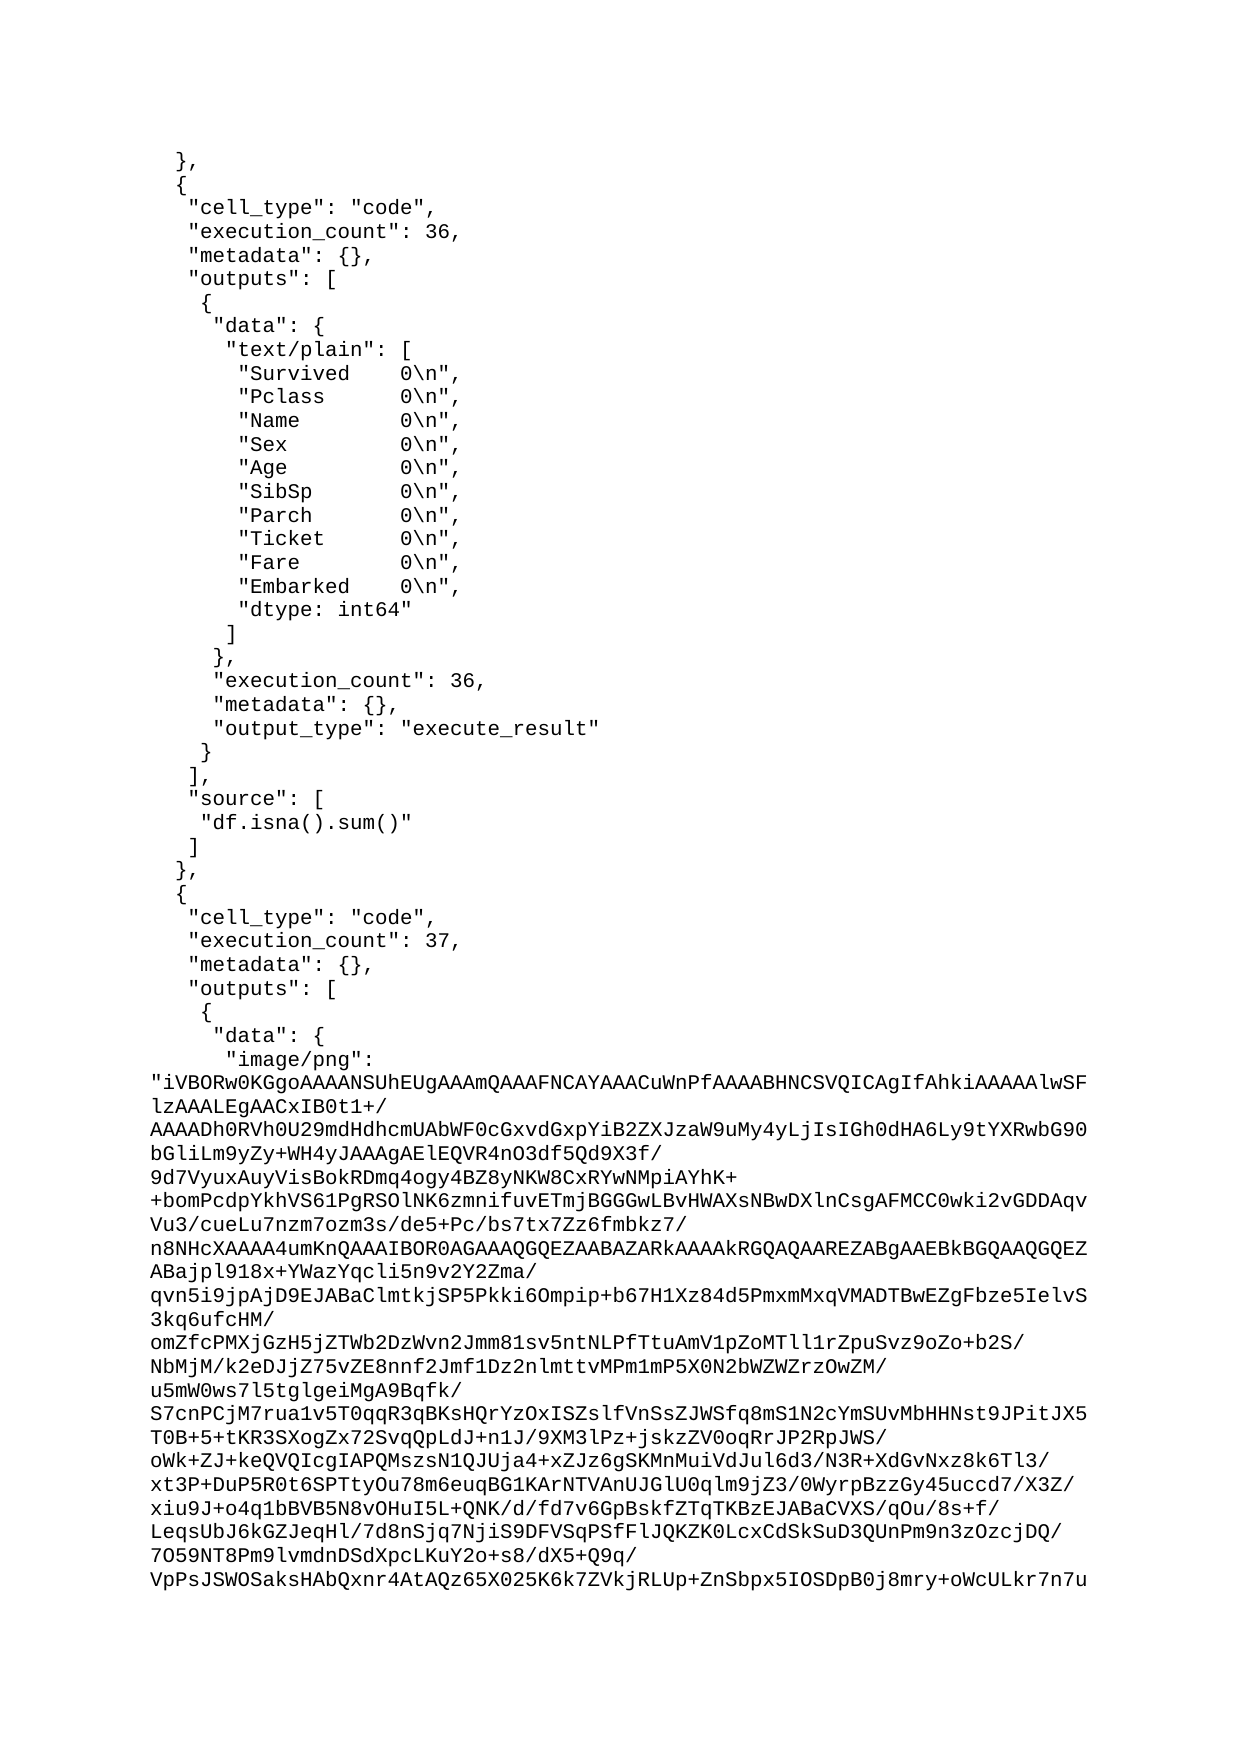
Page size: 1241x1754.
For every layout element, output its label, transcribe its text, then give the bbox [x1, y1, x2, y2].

text ] [150, 623, 1090, 647]
text "execution_count": 36, [150, 670, 1090, 694]
text "image/png": "iVBORw0KGgoAAAANSUhEUgAAAmQAAAFNCAYAAACuWnPfAAAABHNCSVQICAgIfAhkiAAAAAlwSFlzAAALEgAACxIB0t1+/AAAADh0RVh0U29mdHdhcmUAbWF0cGxvdGxpYiB2ZXJzaW9uMy4yLjIsIGh0dHA6Ly9tYXRwbG90bGliLm9yZy+WH4yJAAAgAElEQVR4nO3df5Qd9X3f/9d7VyuxAuyVisBokRDmq4ogy4BZ8yNKW8CxRYwNMpiAYhK++bomPcdpYkhVS61PgRSOlNK6zmnifuvETmjBGGGwLBvHWAXsNBwDXlnCsgAFMCC0wki2vGDDAqvVu3/cueLu7nzm7ozm3s/de5+Pc/bs7tx7Zz6fmbkz7/n8NHcXAAAA4umKnQAAAIBOR0AGAAAQGQEZAABAZARkAAAAkRGQAQAAREZABgAAEBkBGQAAQGQEZABajpl918x+YWazYqcli5n9v2Y2Zma/qvn5i9jpAjD9EJABaClmtkjSP5Pkki6Ompip+b67H1Xz84d5PmxmMxqVMADTBwEZgFbze5IelvS3kq6ufcHM/omZfcPMXjGzH5jZTWb2DzWvn2Jmm81sv5ntNLPfTtuAmV1pZoMTll1rZpuSvz9oZo+b2S/NbMjM/k2eDJjZ75vZE8nnf2Jmf1Dz2nlmttvMPm1mP5X0N2bWZWZrzOwZM/u5mW0ws7l5tglgeiMgA9Bqfk/S7cnPCjM7rua1v5T0qqR3qBKsHQrYzOxISZslfVnSsZJWSfq8mS1N2cYmSUvMbHHNst9JPitJX5T0B+5+tKR3SXogZx72SvqQpLdJ+n1J/9XM3lPz+jskzZV0oqRrJP2RpJWS/oWk+ZJ+keQVQIcgIAPQMszsN1QJUja4+xZJz6gSKMnMuiVdJul6d3/N3R+XdGvNxz8k6Tl3/xt3P+DuP5R0t6SPTtyOu78m6euqBG1KArNTVAnUJGlU0qlm9jZ3/0WyrpBzzGy45uccd7/X3Z/xiu9J+o4q1bBVB5N8vOHuI5L+QNK/d/fd7v6GpBskfZTqTKBzEJABaCVXS/qOu/8s+f/LeqsUbJ6kGZJeqHl/7d8nSjq7NjiS9DFVSqPSfFlJQKZK0LcxCdSkSuD3QUnPm9n3zOzcjDQ/7O59NT8Pm9lvmdnDSdXpcLKuY2o+s8/dX5+Q9q/VpPsJSWOSaksHAbQxnr4AtAQz65X025K6k7ZVkjRLUp+ZnSbpx5IOSDpB0j8mry+oWcULkr7n7u [150, 1048, 1090, 1592]
text "dtype: int64" [150, 599, 1090, 623]
text "cell_type": "code", [150, 197, 1090, 221]
text "text/plain": [ [150, 339, 1090, 363]
text }, [150, 859, 1090, 883]
text { [150, 1001, 1090, 1025]
text "Fare 0\n", [150, 552, 1090, 576]
text "outputs": [ [150, 268, 1090, 292]
text "Survived 0\n", [150, 363, 1090, 386]
text }, [150, 647, 1090, 670]
text "metadata": {}, [150, 954, 1090, 978]
text "Parch 0\n", [150, 505, 1090, 528]
text { [150, 883, 1090, 907]
text { [150, 292, 1090, 316]
text "Ticket 0\n", [150, 528, 1090, 552]
text "Pclass 0\n", [150, 386, 1090, 410]
text "cell_type": "code", [150, 907, 1090, 930]
text "execution_count": 37, [150, 930, 1090, 954]
text }, [150, 150, 1090, 174]
text "Age 0\n", [150, 457, 1090, 481]
text "outputs": [ [150, 978, 1090, 1001]
text } [150, 741, 1090, 765]
text "Name 0\n", [150, 410, 1090, 434]
text "output_type": "execute_result" [150, 717, 1090, 741]
text "SibSp 0\n", [150, 481, 1090, 505]
text "data": { [150, 1025, 1090, 1048]
text ] [150, 836, 1090, 859]
text "source": [ [150, 788, 1090, 812]
text "metadata": {}, [150, 244, 1090, 268]
text { [150, 174, 1090, 197]
text ], [150, 765, 1090, 788]
text "metadata": {}, [150, 694, 1090, 717]
text "Embarked 0\n", [150, 576, 1090, 599]
text "df.isna().sum()" [150, 812, 1090, 836]
text "data": { [150, 316, 1090, 339]
text "execution_count": 36, [150, 221, 1090, 244]
text "Sex 0\n", [150, 434, 1090, 457]
